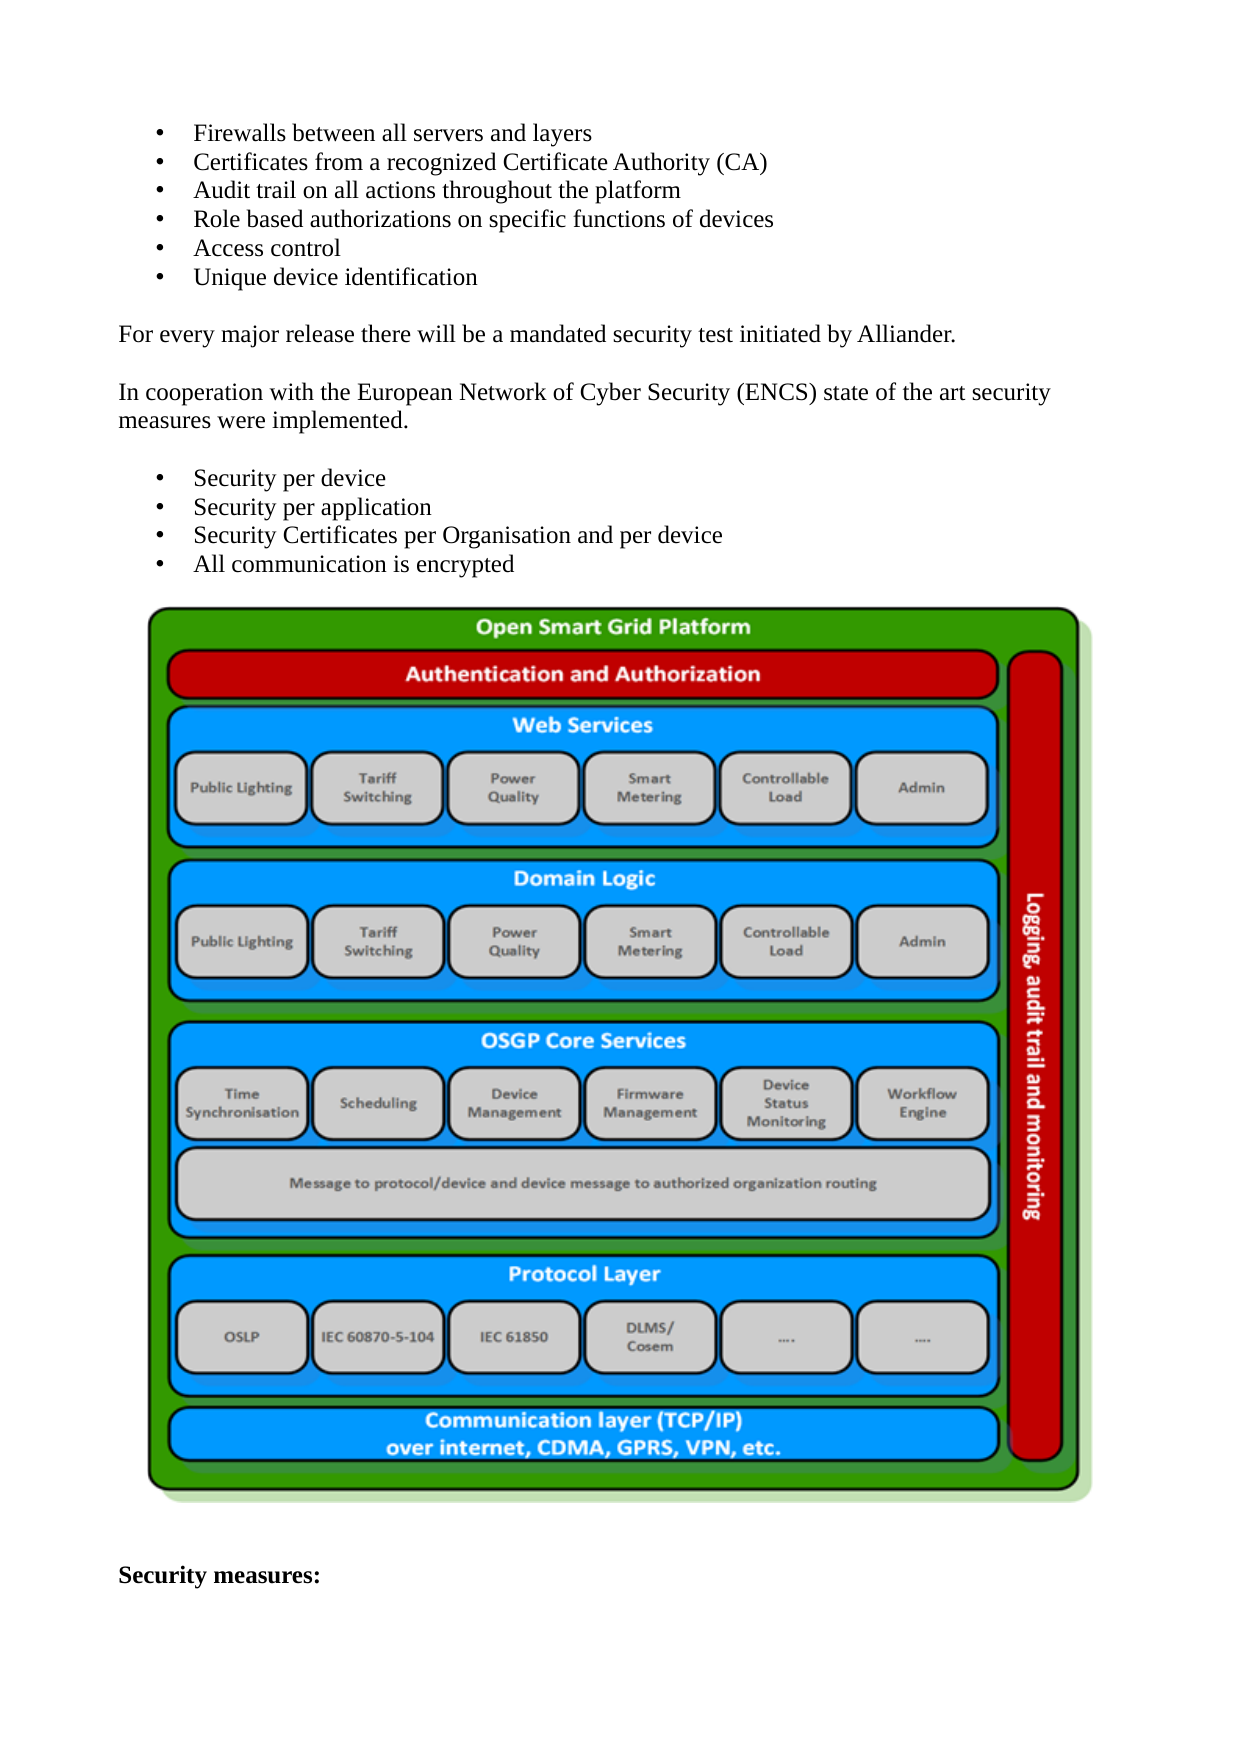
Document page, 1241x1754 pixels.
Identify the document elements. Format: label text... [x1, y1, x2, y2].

list Role based authorizations on specific functions of devices [156, 204, 1122, 233]
list Access control [156, 233, 1122, 262]
list Security Certificates per Organisation and per device [156, 521, 1122, 549]
text Security measures: [118, 1560, 1122, 1588]
text For every major release there will be a mandated security test initiated by Alliander. [118, 319, 1122, 348]
list Security per application [156, 492, 1122, 521]
list Certificates from a recognized Certificate Authority (CA) [156, 147, 1122, 176]
list Unique device identification [156, 262, 1122, 291]
list Firewalls between all servers and layers [156, 118, 1122, 147]
list Audit trail on all actions throughout the platform [156, 176, 1122, 204]
list Security per device [156, 463, 1122, 492]
picture [147, 606, 1093, 1503]
list All communication is encrypted [156, 549, 1122, 578]
text In cooperation with the European Network of Cyber Security (ENCS) state of the art security measures were implemented. [118, 377, 1122, 434]
